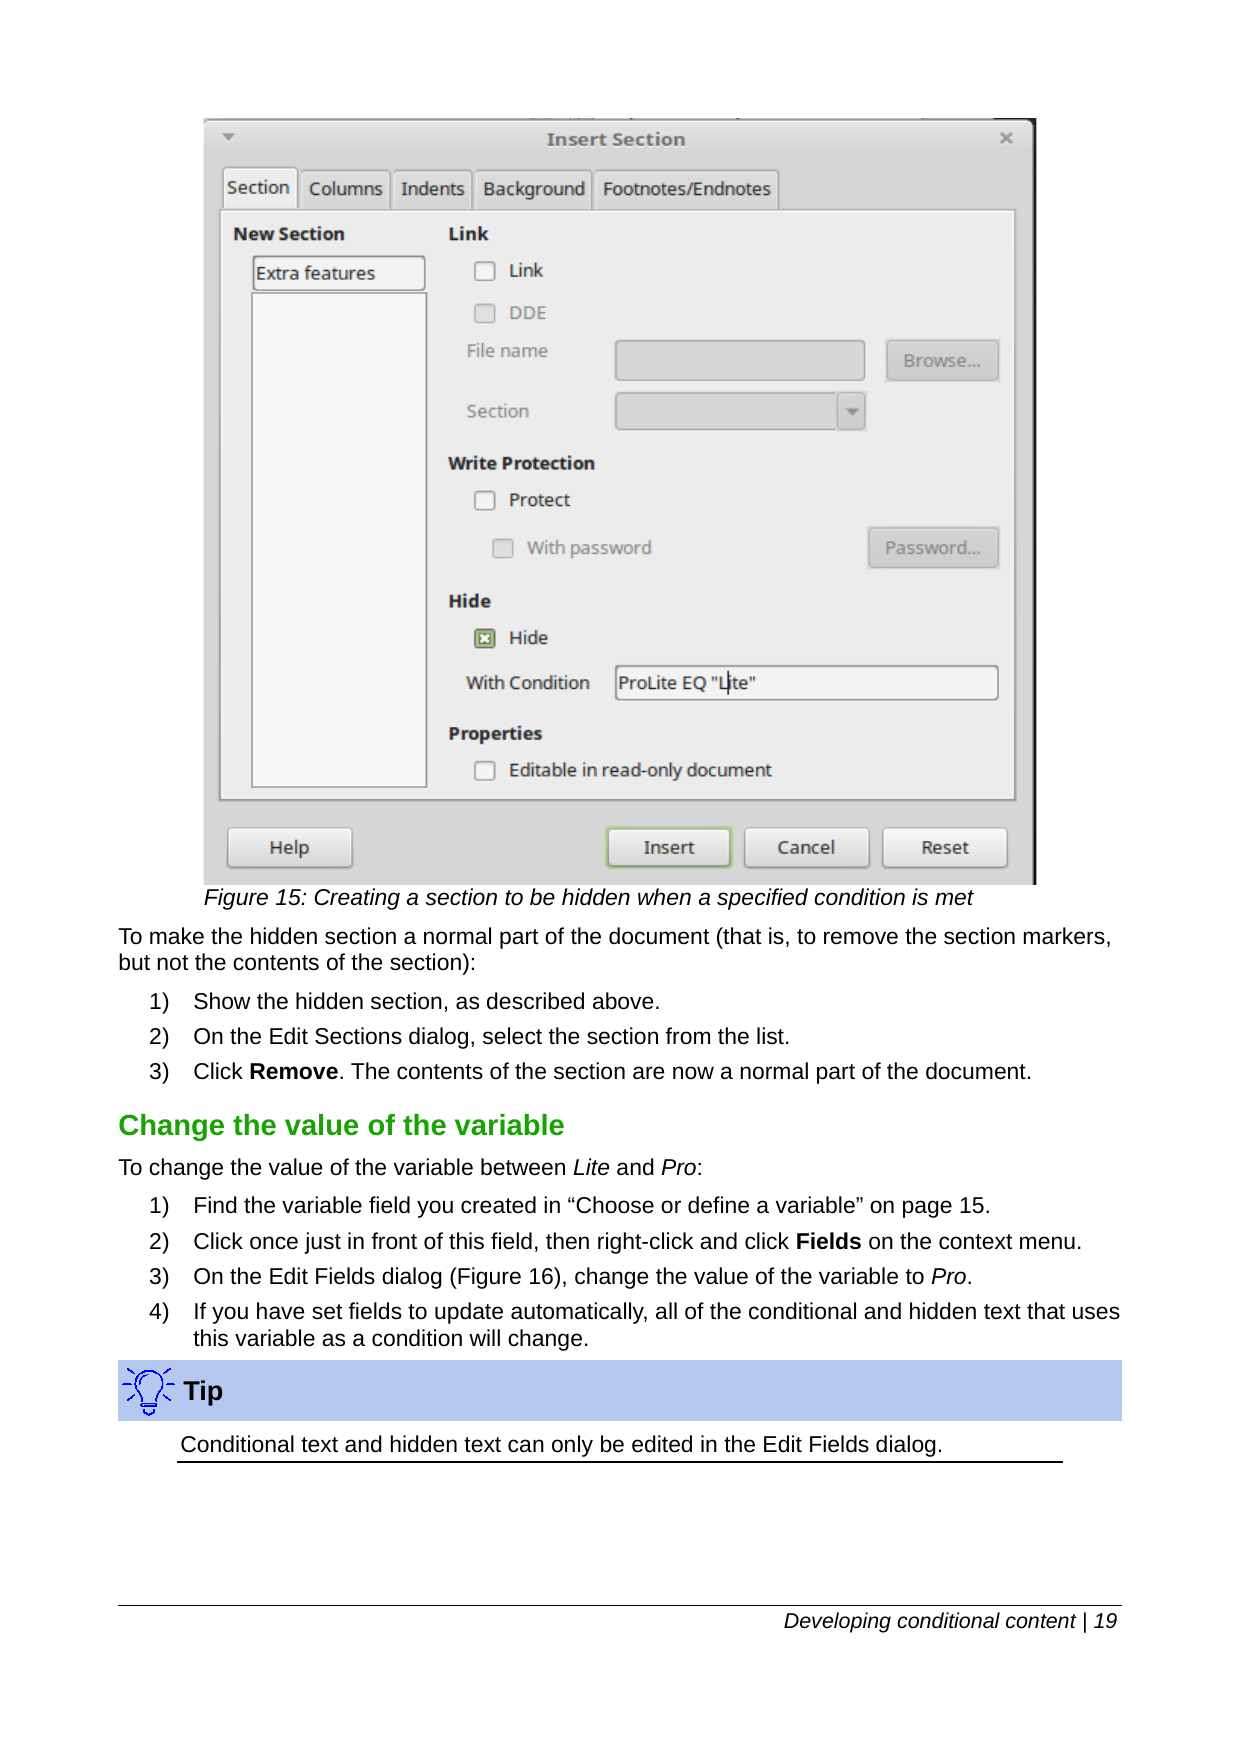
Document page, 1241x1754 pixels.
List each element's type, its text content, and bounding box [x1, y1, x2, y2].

list To change the value of the variable between Lite and Pro: [118, 1154, 1122, 1180]
list Show the hidden section, as described above. [169, 988, 1122, 1014]
list To make the hidden section a normal part of the document (that is, to remove the section markers, but not the contents of the section): [118, 923, 1122, 975]
text Conditional text and hidden text can only be edited in the Edit Fields dialog. [177, 1428, 1063, 1461]
picture [203, 118, 1037, 885]
subtitle Tip [118, 1360, 1122, 1421]
list If you have set fields to update automatically, all of the conditional and hidden text that uses this variable as a condition will change. [169, 1298, 1122, 1351]
list On the Edit Sections dialog, select the section from the list. [169, 1023, 1122, 1049]
text Figure 15: Creating a section to be hidden when a specified condition is met [204, 885, 1036, 911]
list On the Edit Fields dialog (Figure 16), change the value of the variable to Pro. [169, 1263, 1122, 1289]
list Find the variable field you created in “Choose or define a variable” on page 15. [169, 1192, 1122, 1219]
picture [119, 1360, 179, 1420]
list Click once just in front of this field, then right-click and click Fields on the context menu. [169, 1228, 1122, 1254]
subtitle Change the value of the variable [118, 1108, 1122, 1142]
list Click Remove. The contents of the section are now a normal part of the document. [169, 1058, 1122, 1085]
